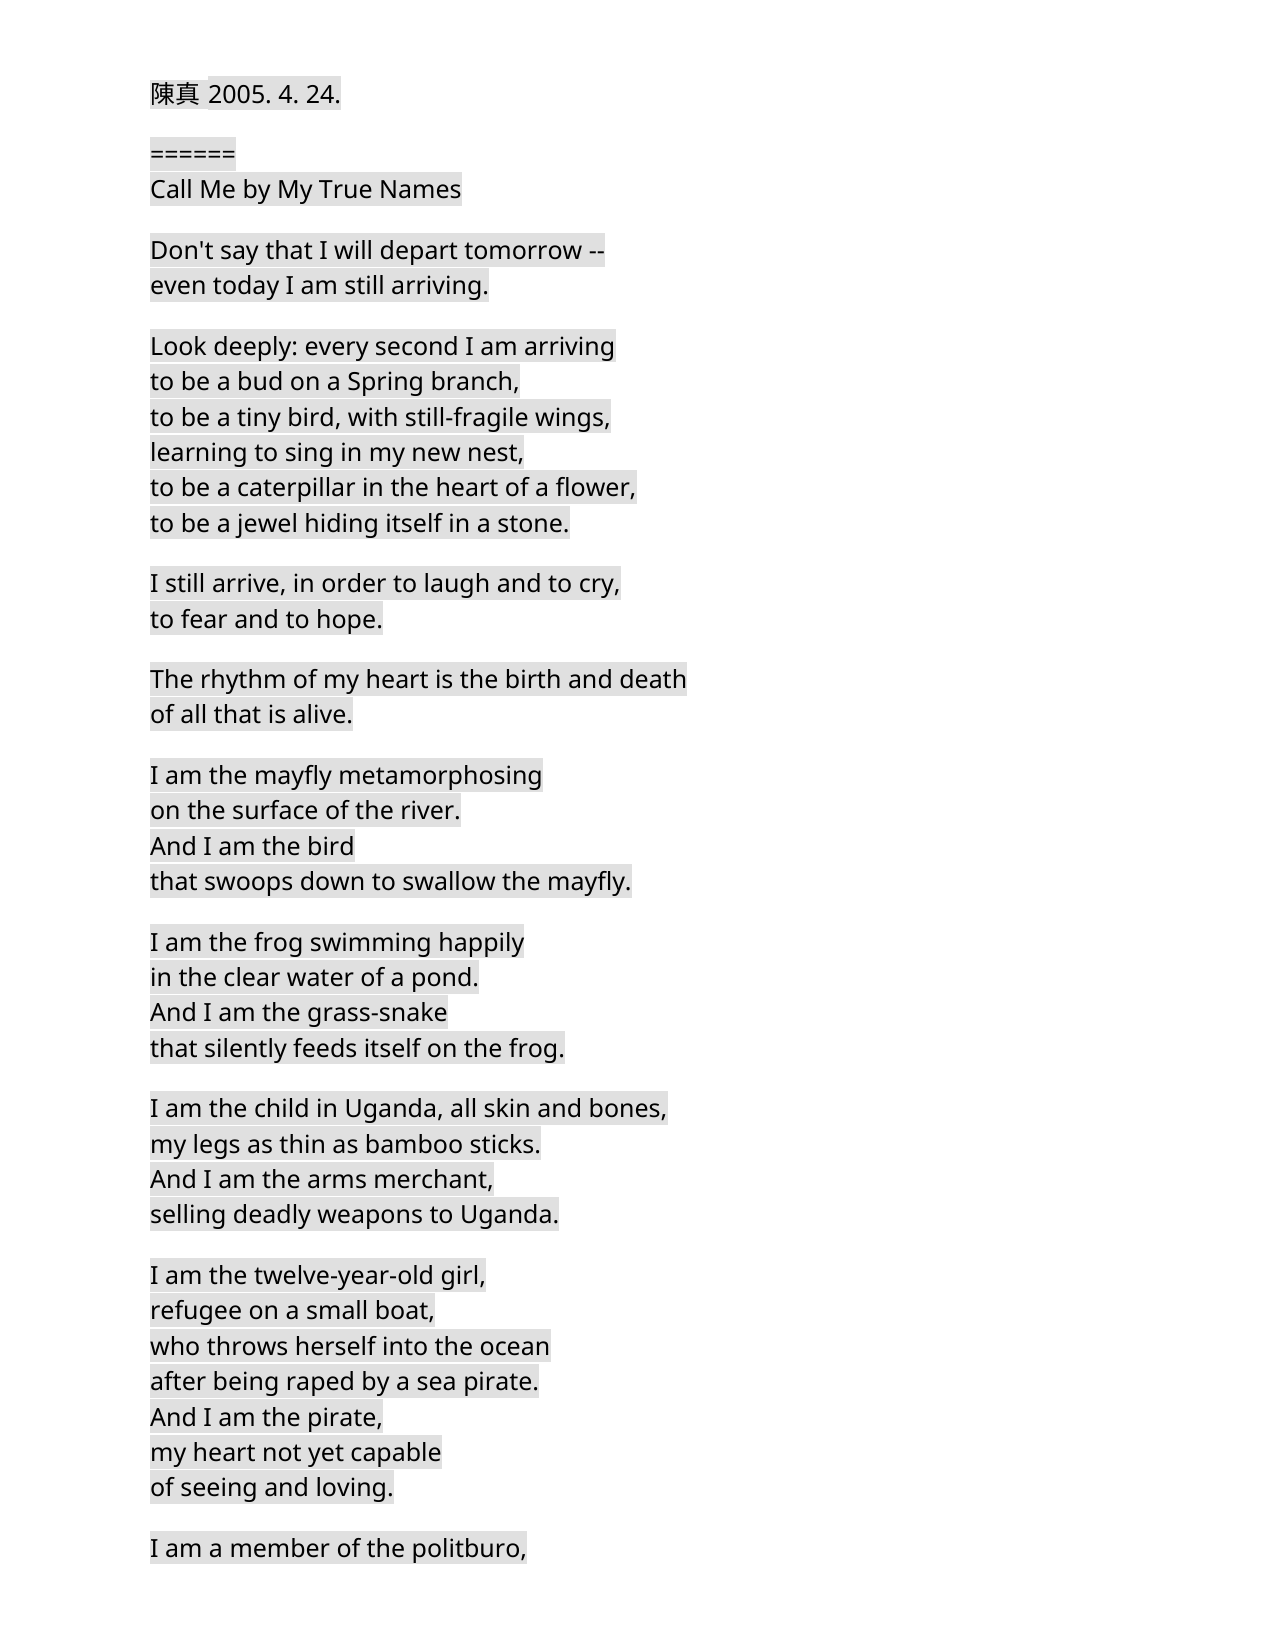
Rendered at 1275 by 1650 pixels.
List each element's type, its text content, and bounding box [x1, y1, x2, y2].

text ====== Call Me by My True Names [150, 135, 1125, 206]
text 陳真 2005. 4. 24. [150, 75, 1125, 110]
text I am the twelve-year-old girl, refugee on a small boat, who throws herself into the ocean after being raped by a sea pirate. And I am the pirate, my heart not yet capable of seeing and loving. [150, 1256, 1125, 1504]
text I am the child in Uganda, all skin and bones, my legs as thin as bamboo sticks. And I am the arms merchant, selling deadly weapons to Uganda. [150, 1089, 1125, 1231]
text I still arrive, in order to laugh and to cry, to fear and to hope. [150, 564, 1125, 635]
text I am the mayfly metamorphosing on the surface of the river. And I am the bird that swoops down to swallow the mayfly. [150, 756, 1125, 898]
text I am the frog swimming happily in the clear water of a pond. And I am the grass-snake that silently feeds itself on the frog. [150, 923, 1125, 1064]
text Look deeply: every second I am arriving to be a bud on a Spring branch, to be a tiny bird, with still-fragile wings, learning to sing in my new nest, to be a caterpillar in the heart of a flower, to be a jewel hiding itself in a stone. [150, 327, 1125, 539]
text The rhythm of my heart is the birth and death of all that is alive. [150, 660, 1125, 731]
text Don't say that I will depart tomorrow -- even today I am still arriving. [150, 231, 1125, 302]
text I am a member of the politburo, [150, 1529, 1125, 1564]
